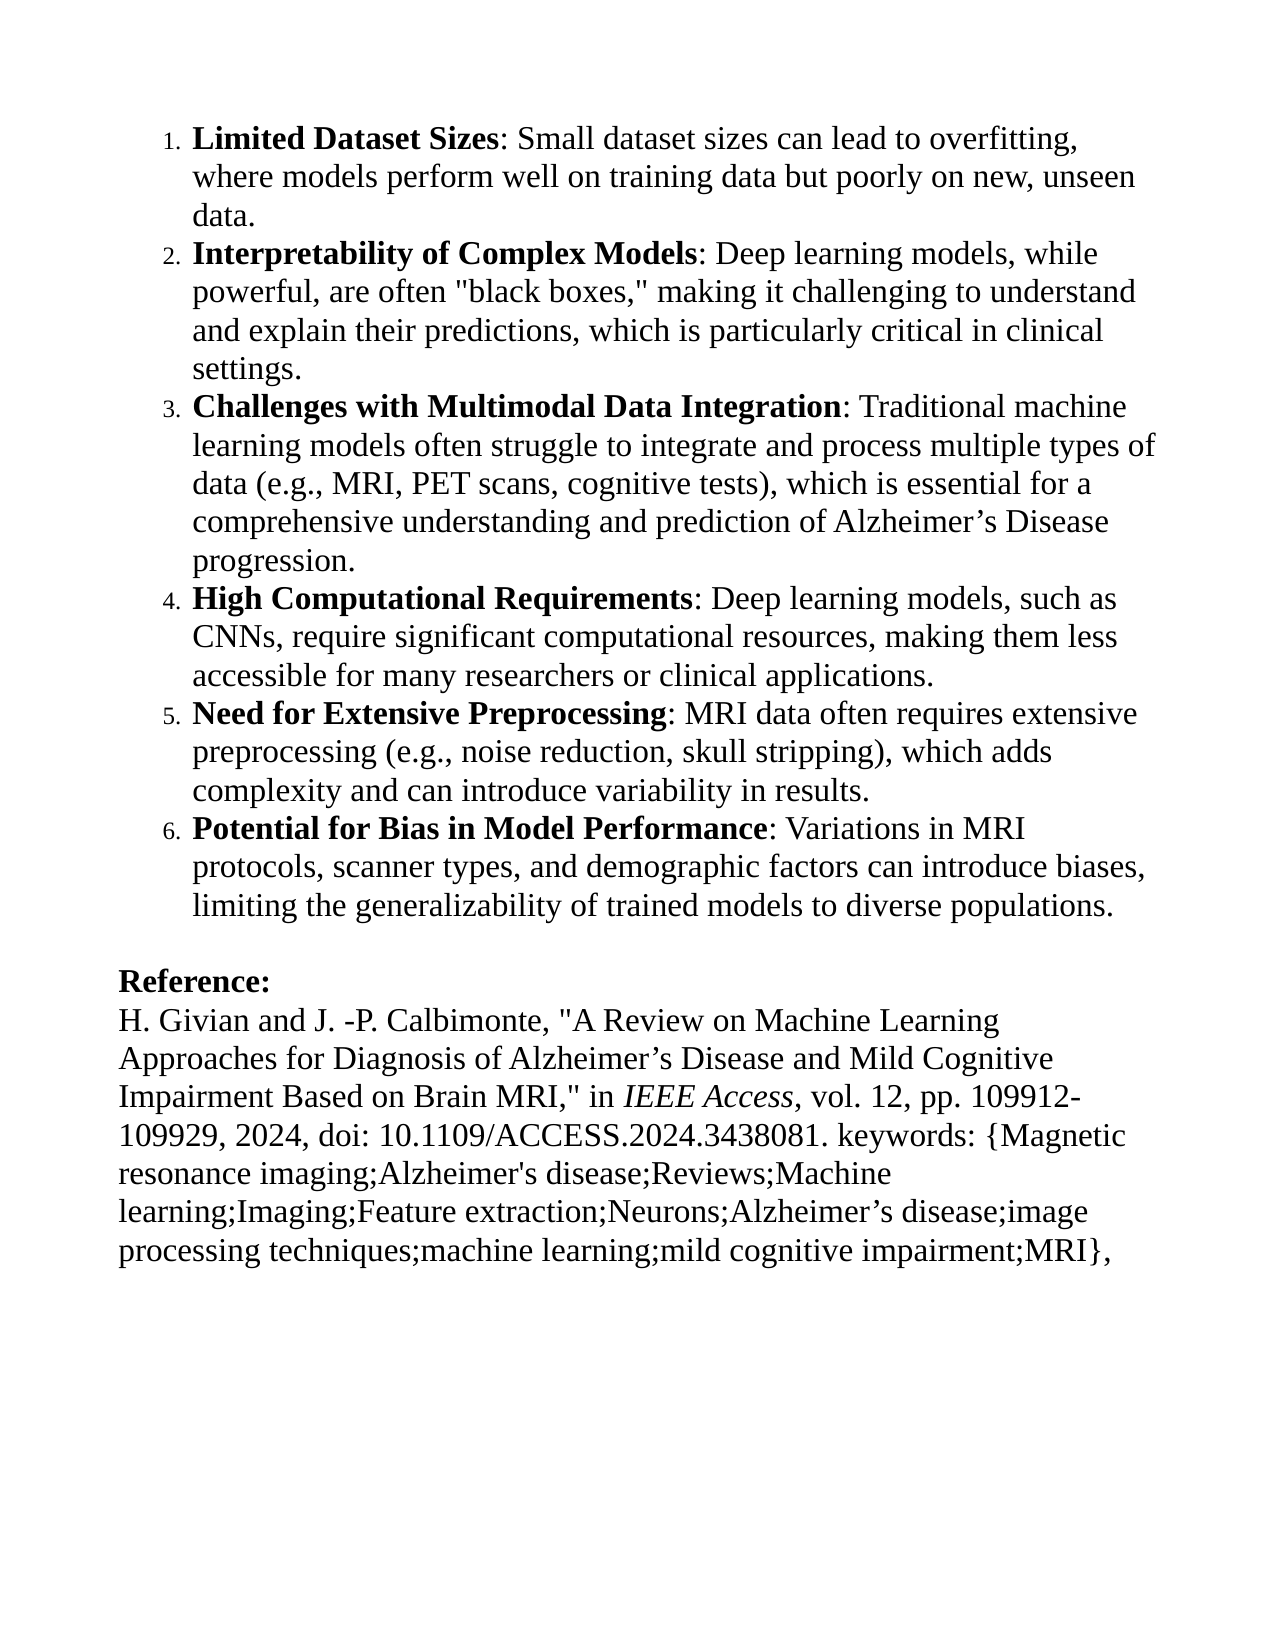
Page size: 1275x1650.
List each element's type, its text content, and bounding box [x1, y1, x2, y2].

list Need for Extensive Preprocessing: MRI data often requires extensive preprocessing (e.g., noise reduction, skull stripping), which adds complexity and can introduce variability in results. [162, 693, 1157, 808]
list Limited Dataset Sizes: Small dataset sizes can lead to overfitting, where models perform well on training data but poorly on new, unseen data. [162, 118, 1157, 233]
text Reference: [118, 961, 1157, 1000]
list Potential for Bias in Model Performance: Variations in MRI protocols, scanner types, and demographic factors can introduce biases, limiting the generalizability of trained models to diverse populations. [162, 808, 1157, 923]
list Challenges with Multimodal Data Integration: Traditional machine learning models often struggle to integrate and process multiple types of data (e.g., MRI, PET scans, cognitive tests), which is essential for a comprehensive understanding and prediction of Alzheimer’s Disease progression. [162, 386, 1157, 578]
list Interpretability of Complex Models: Deep learning models, while powerful, are often "black boxes," making it challenging to understand and explain their predictions, which is particularly critical in clinical settings. [162, 233, 1157, 386]
text H. Givian and J. -P. Calbimonte, "A Review on Machine Learning Approaches for Diagnosis of Alzheimer’s Disease and Mild Cognitive Impairment Based on Brain MRI," in IEEE Access, vol. 12, pp. 109912-109929, 2024, doi: 10.1109/ACCESS.2024.3438081. keywords: {Magnetic resonance imaging;Alzheimer's disease;Reviews;Machine learning;Imaging;Feature extraction;Neurons;Alzheimer’s disease;image processing techniques;machine learning;mild cognitive impairment;MRI}, [118, 1000, 1157, 1268]
list High Computational Requirements: Deep learning models, such as CNNs, require significant computational resources, making them less accessible for many researchers or clinical applications. [162, 578, 1157, 693]
